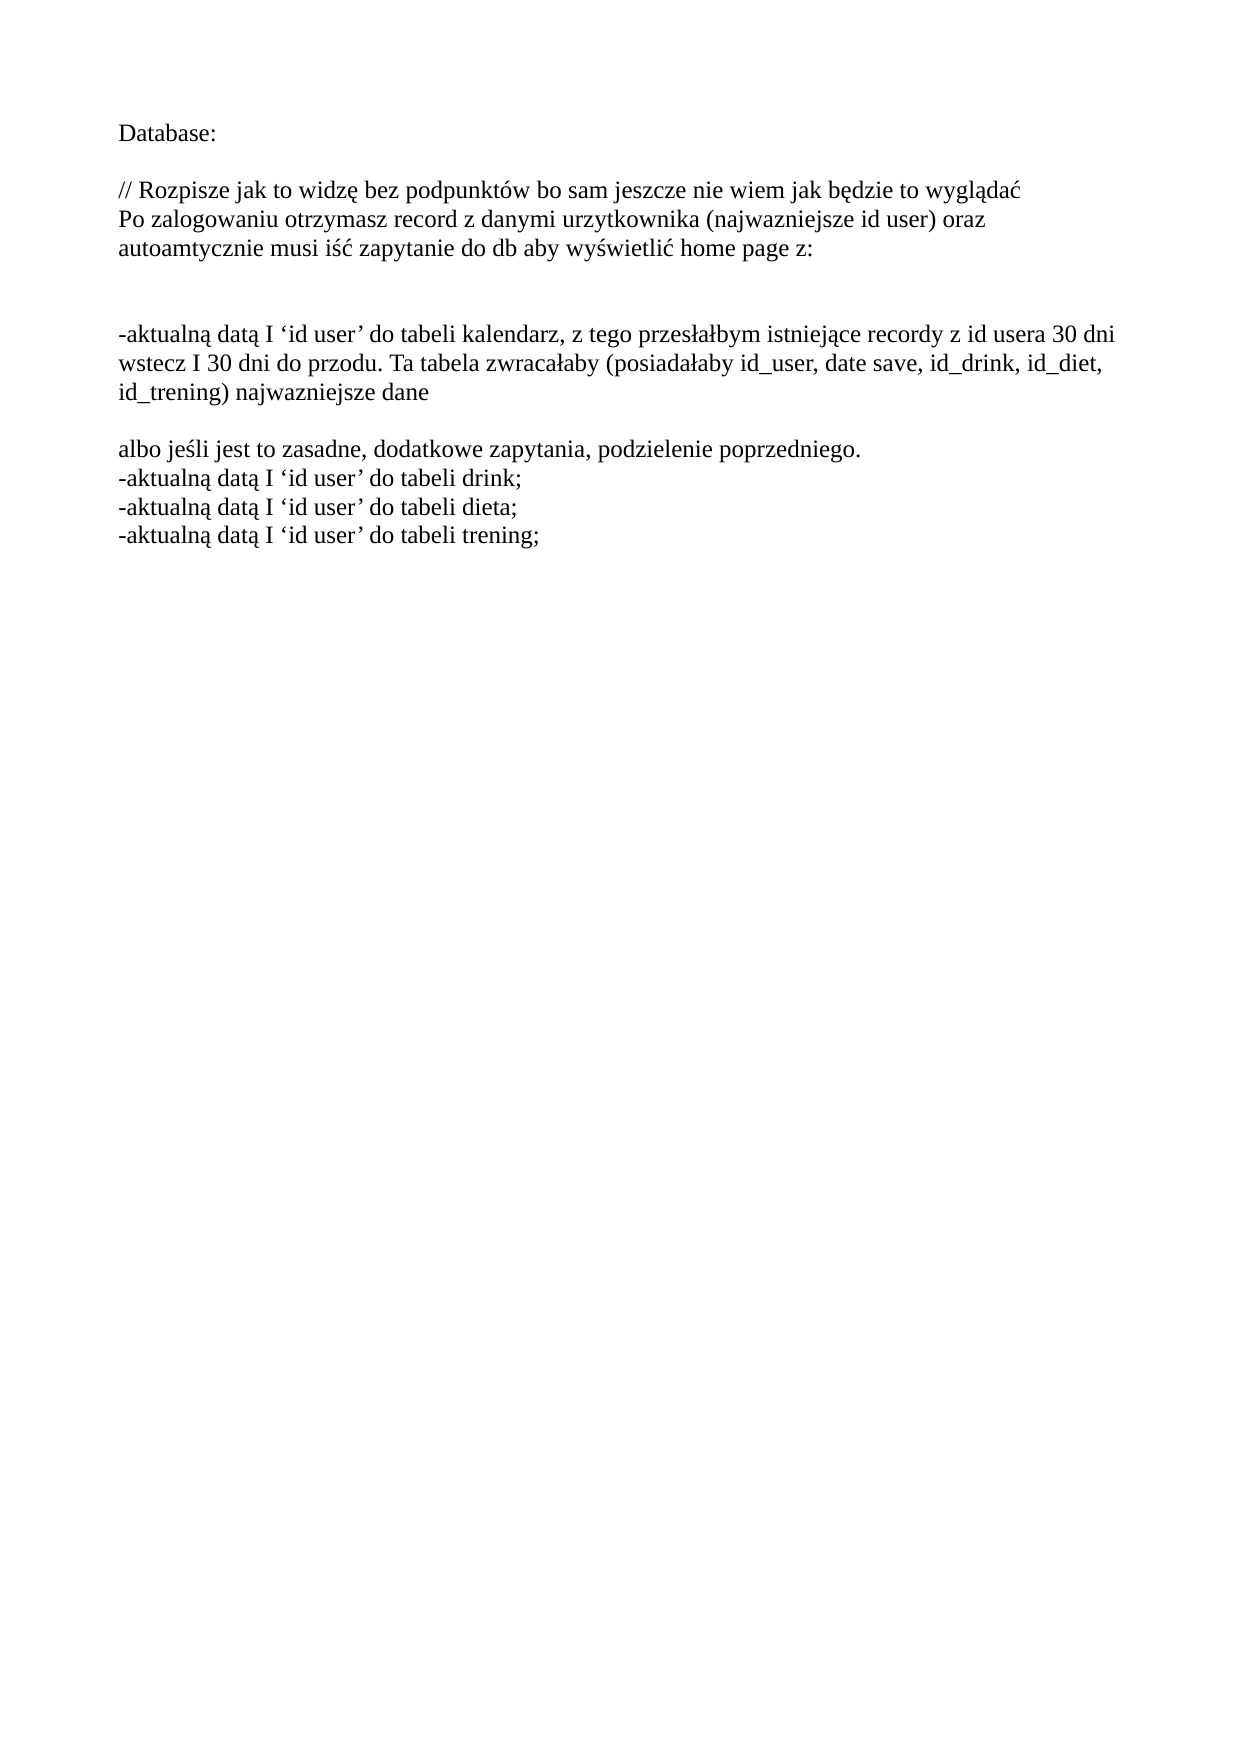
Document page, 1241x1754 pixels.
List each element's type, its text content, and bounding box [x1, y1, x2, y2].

text -aktualną datą I ‘id user’ do tabeli drink; [118, 463, 1122, 492]
text Database: [118, 118, 1122, 147]
text // Rozpisze jak to widzę bez podpunktów bo sam jeszcze nie wiem jak będzie to wyglądać [118, 176, 1122, 204]
text -aktualną datą I ‘id user’ do tabeli trening; [118, 521, 1122, 549]
text -aktualną datą I ‘id user’ do tabeli kalendarz, z tego przesłałbym istniejące recordy z id usera 30 dni wstecz I 30 dni do przodu. Ta tabela zwracałaby (posiadałaby id_user, date save, id_drink, id_diet, id_trening) najwazniejsze dane [118, 319, 1122, 406]
text albo jeśli jest to zasadne, dodatkowe zapytania, podzielenie poprzedniego. [118, 434, 1122, 463]
text -aktualną datą I ‘id user’ do tabeli dieta; [118, 492, 1122, 521]
text Po zalogowaniu otrzymasz record z danymi urzytkownika (najwazniejsze id user) oraz autoamtycznie musi iść zapytanie do db aby wyświetlić home page z: [118, 204, 1122, 262]
